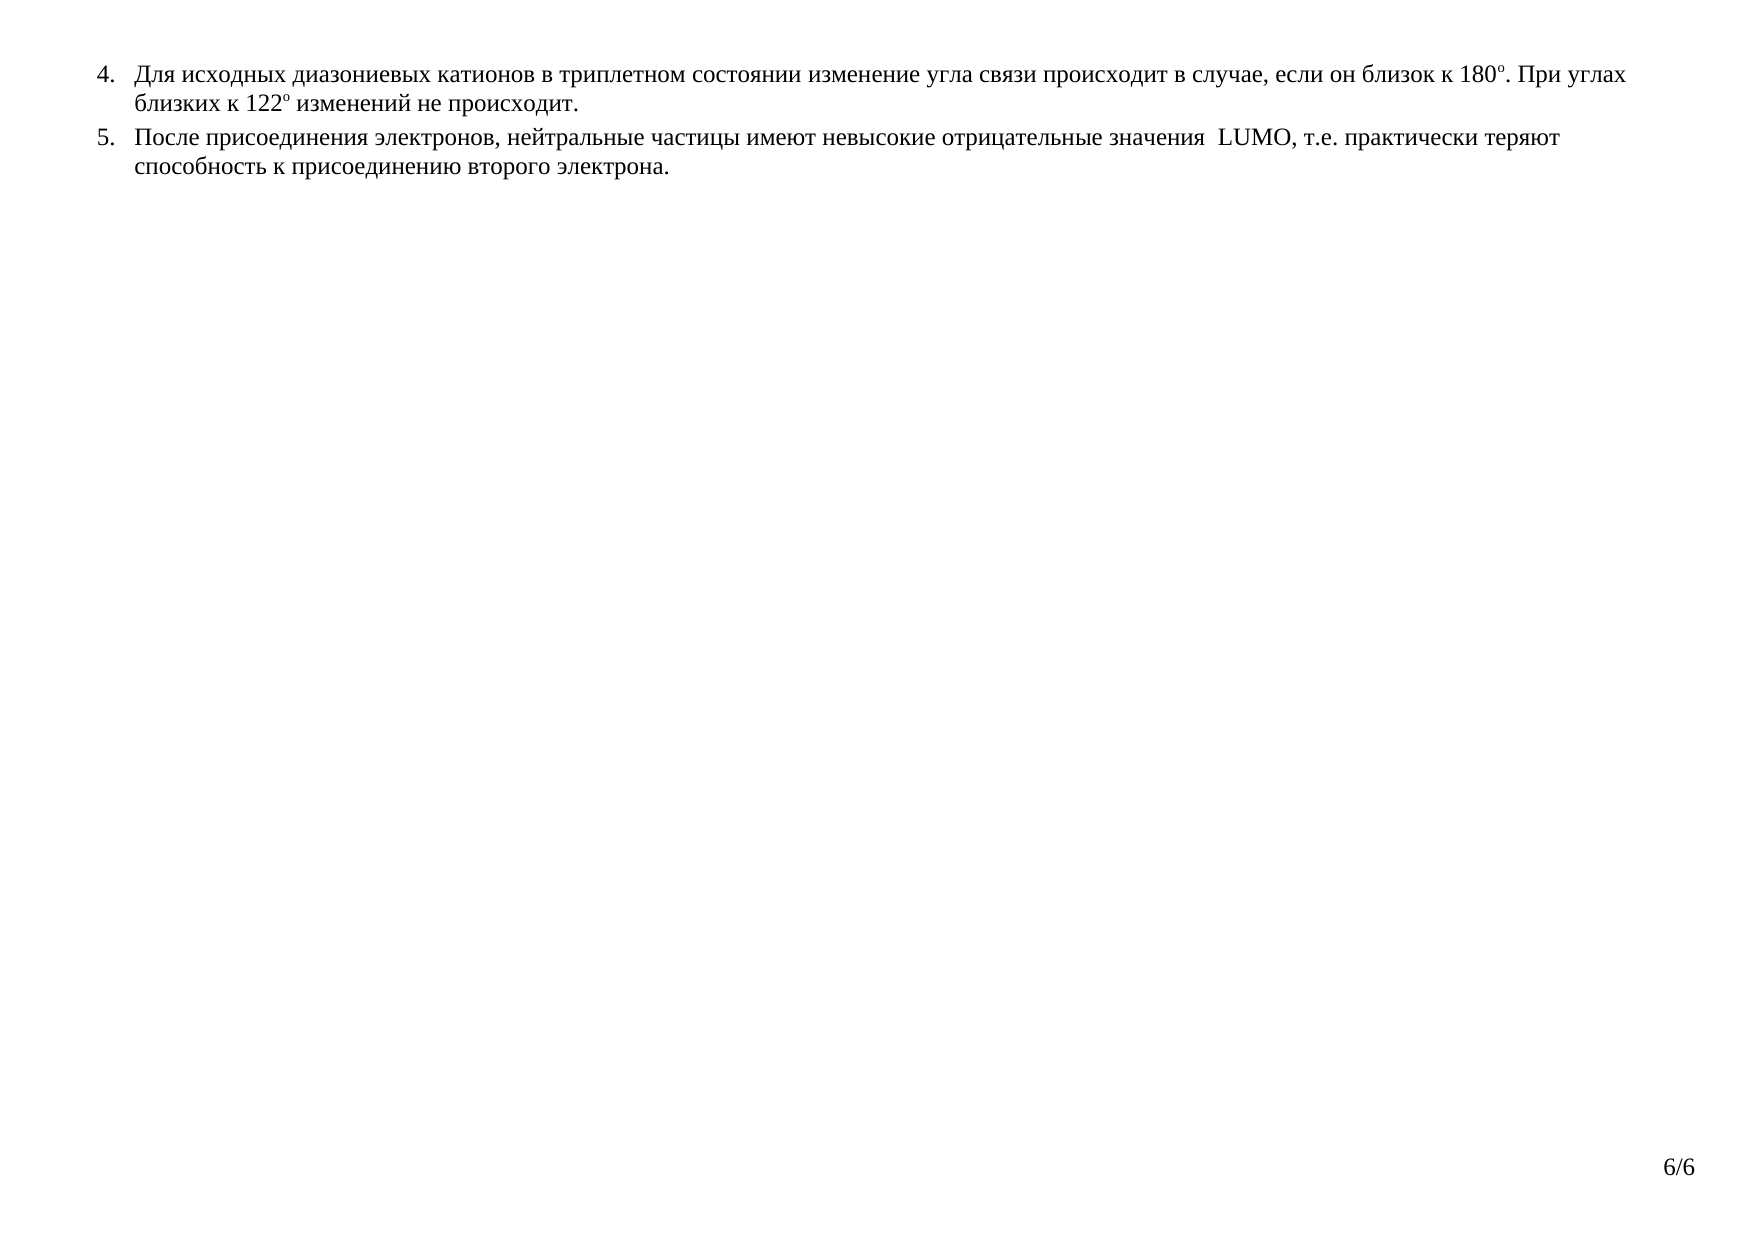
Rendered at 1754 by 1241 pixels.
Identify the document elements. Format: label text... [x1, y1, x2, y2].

list После присоединения электронов, нейтральные частицы имеют невысокие отрицательные значения LUMO, т.е. практически теряют способность к присоединению второго электрона. [97, 122, 1695, 180]
list Для исходных диазониевых катионов в триплетном состоянии изменение угла связи происходит в случае, если он близок к 180o. При углах близких к 122o изменений не происходит. [97, 59, 1695, 117]
